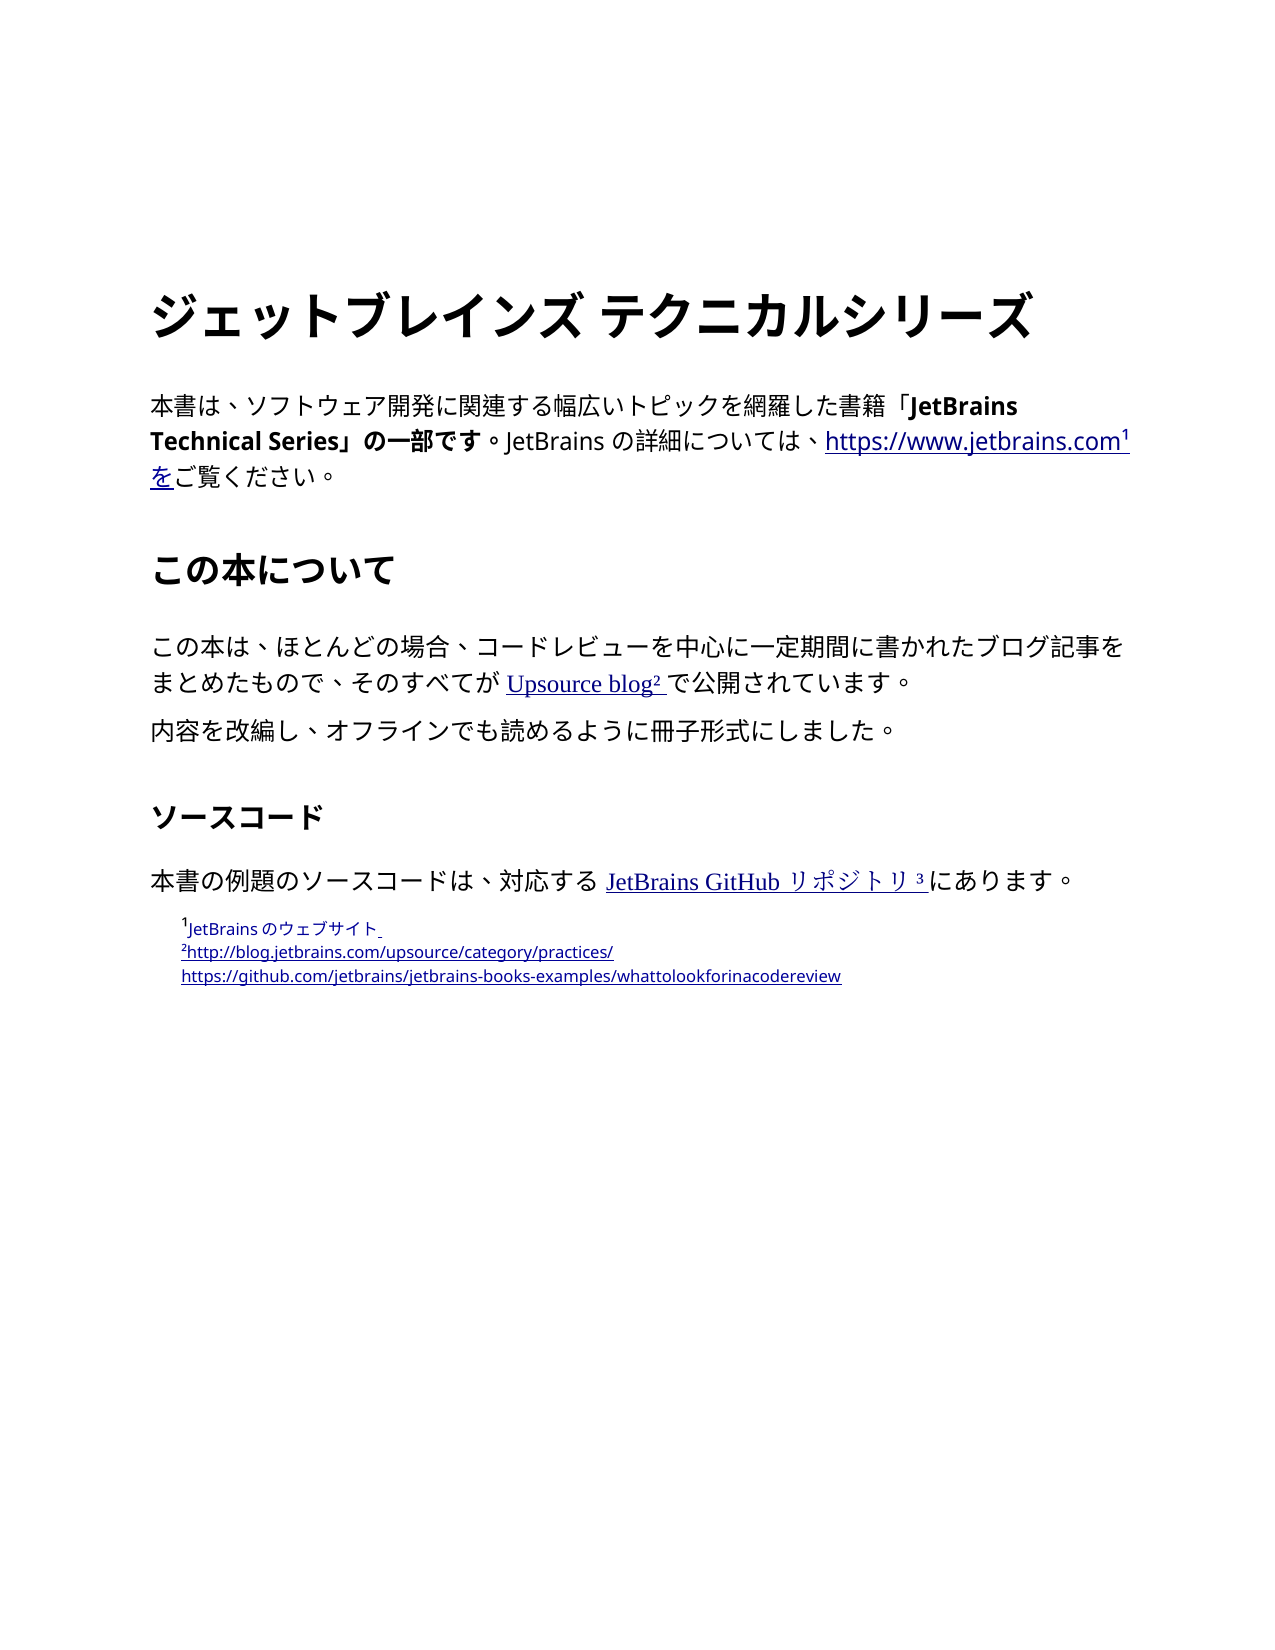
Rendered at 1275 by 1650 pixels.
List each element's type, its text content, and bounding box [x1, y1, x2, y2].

text ¹JetBrainsのウェブサイト ²http://blog.jetbrains.com/upsource/category/practices/ [181, 913, 663, 964]
text 本書は、ソフトウェア開発に関連する幅広いトピックを網羅した書籍「JetBrains Technical Series」の一部です。JetBrains の詳細については、https://www.jetbrains.com¹ をご覧ください。 [150, 388, 1134, 494]
subtitle この本について [150, 546, 1275, 594]
text この本は、ほとんどの場合、コードレビューを中心に一定期間に書かれたブログ記事をまとめたもので、そのすべてが Upsource blog² で公開されています。 [150, 629, 1134, 699]
subtitle ジェットブレインズ テクニカルシリーズ [150, 281, 1275, 351]
text https://github.com/jetbrains/jetbrains-books-examples/whattolookforinacodereview [181, 964, 1275, 987]
text 本書の例題のソースコードは、対応する JetBrains GitHub リポジトリ³にあります。 [150, 864, 1126, 898]
text 内容を改編し、オフラインでも読めるように冊子形式にしました。 [150, 713, 1275, 747]
subtitle ソースコード [150, 797, 1275, 837]
